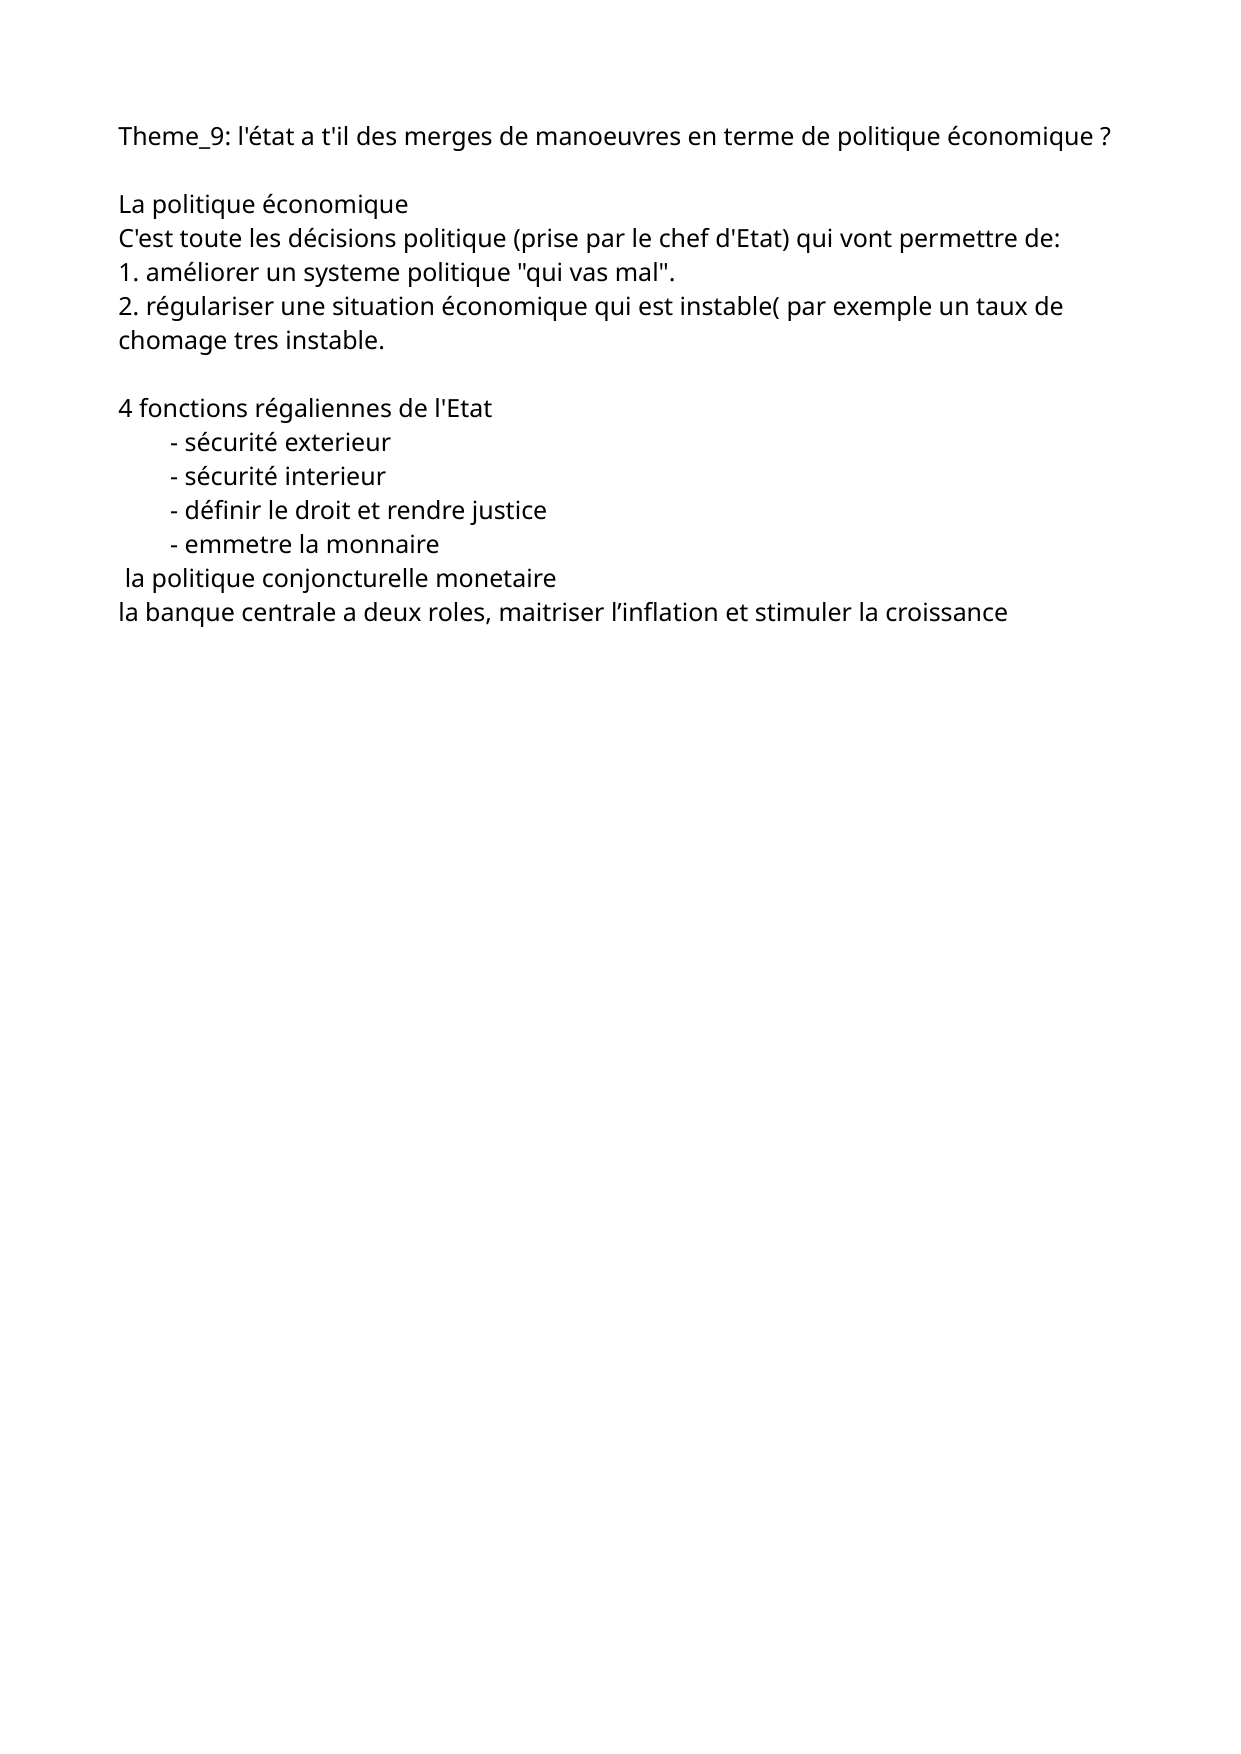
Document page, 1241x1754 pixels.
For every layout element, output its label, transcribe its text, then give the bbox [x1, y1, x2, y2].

text C'est toute les décisions politique (prise par le chef d'Etat) qui vont permettre de: [118, 220, 1122, 254]
text la banque centrale a deux roles, maitriser l’inflation et stimuler la croissance [118, 595, 1122, 629]
text - sécurité exterieur [118, 425, 1122, 459]
text la politique conjoncturelle monetaire [118, 561, 1122, 595]
text La politique économique [118, 186, 1122, 220]
text - définir le droit et rendre justice [118, 493, 1122, 527]
text 4 fonctions régaliennes de l'Etat [118, 391, 1122, 425]
text 1. améliorer un systeme politique "qui vas mal". [118, 254, 1122, 288]
text Theme_9: l'état a t'il des merges de manoeuvres en terme de politique économique ? [118, 118, 1122, 152]
text - emmetre la monnaire [118, 527, 1122, 561]
text - sécurité interieur [118, 459, 1122, 493]
text 2. régulariser une situation économique qui est instable( par exemple un taux de chomage tres instable. [118, 288, 1122, 357]
